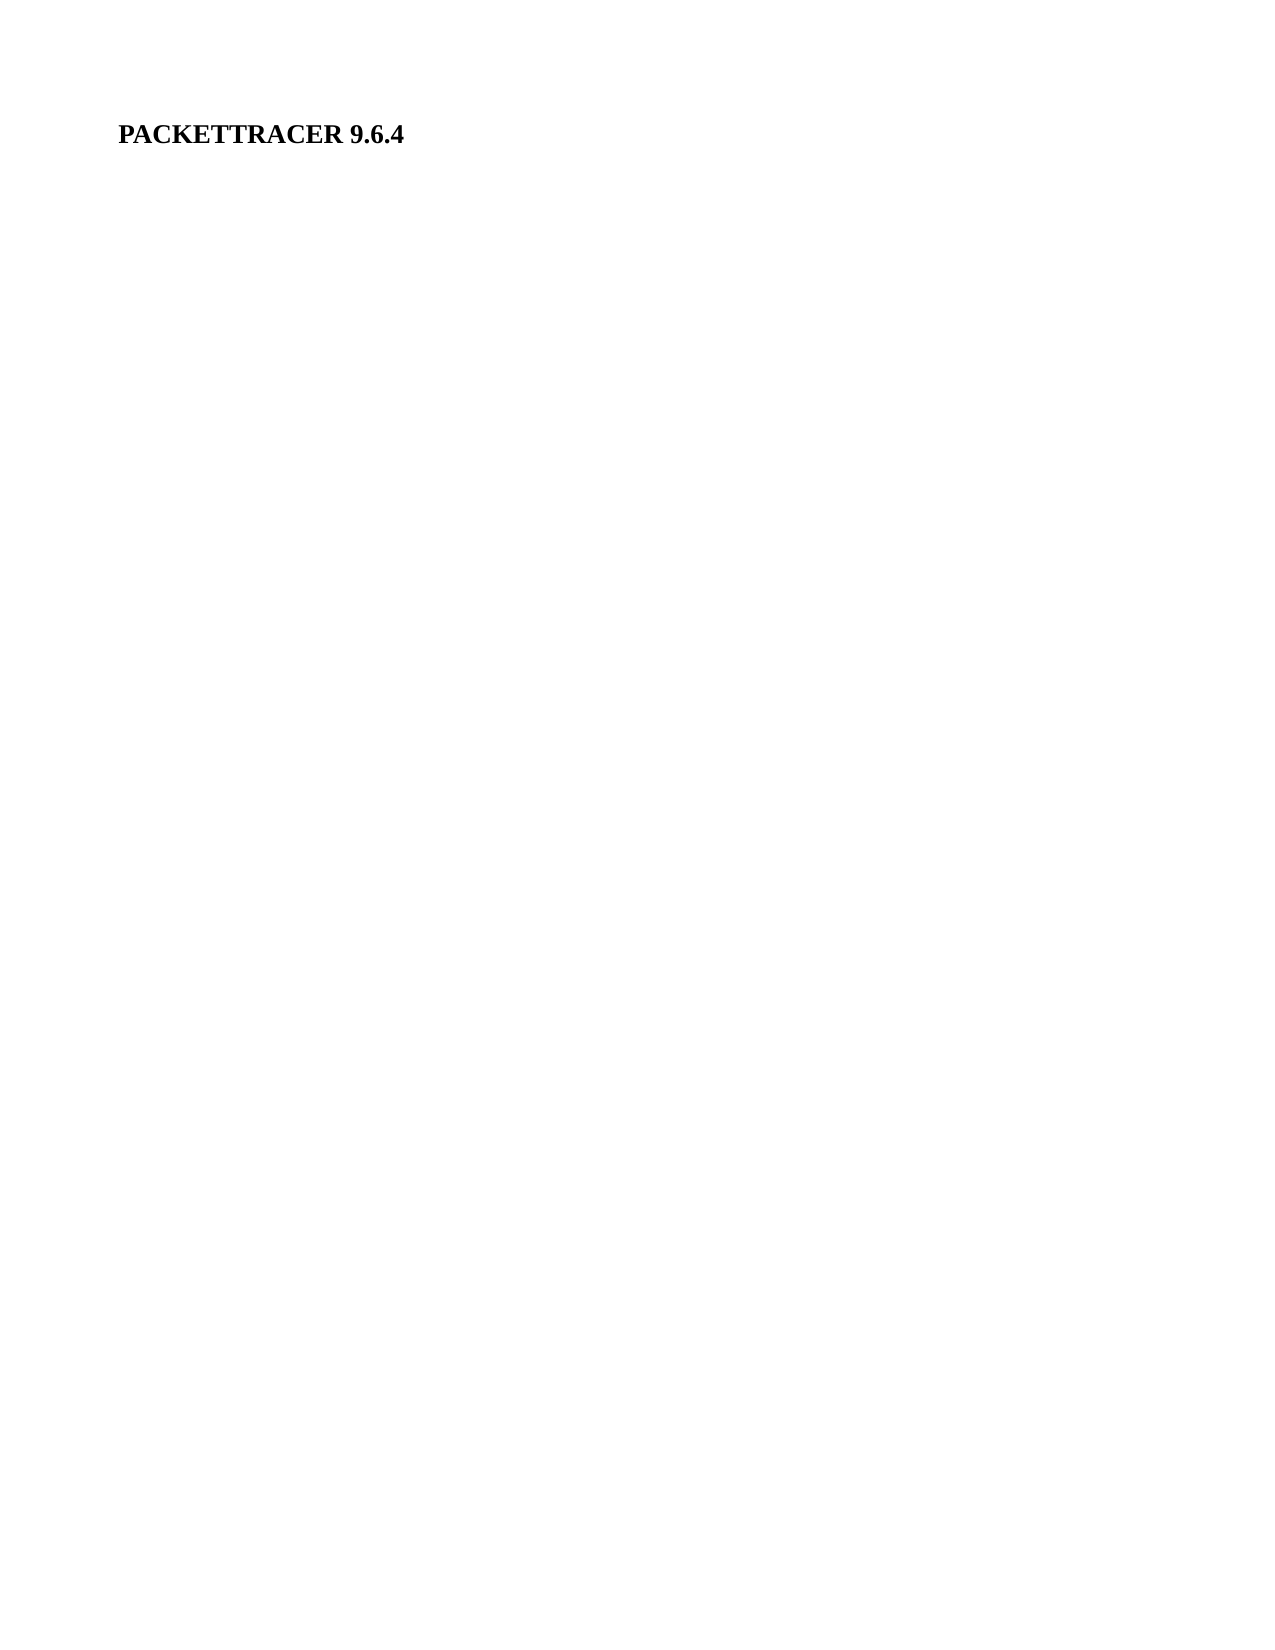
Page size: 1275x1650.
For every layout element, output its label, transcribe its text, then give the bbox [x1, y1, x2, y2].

text PACKETTRACER 9.6.4 [118, 118, 1157, 149]
